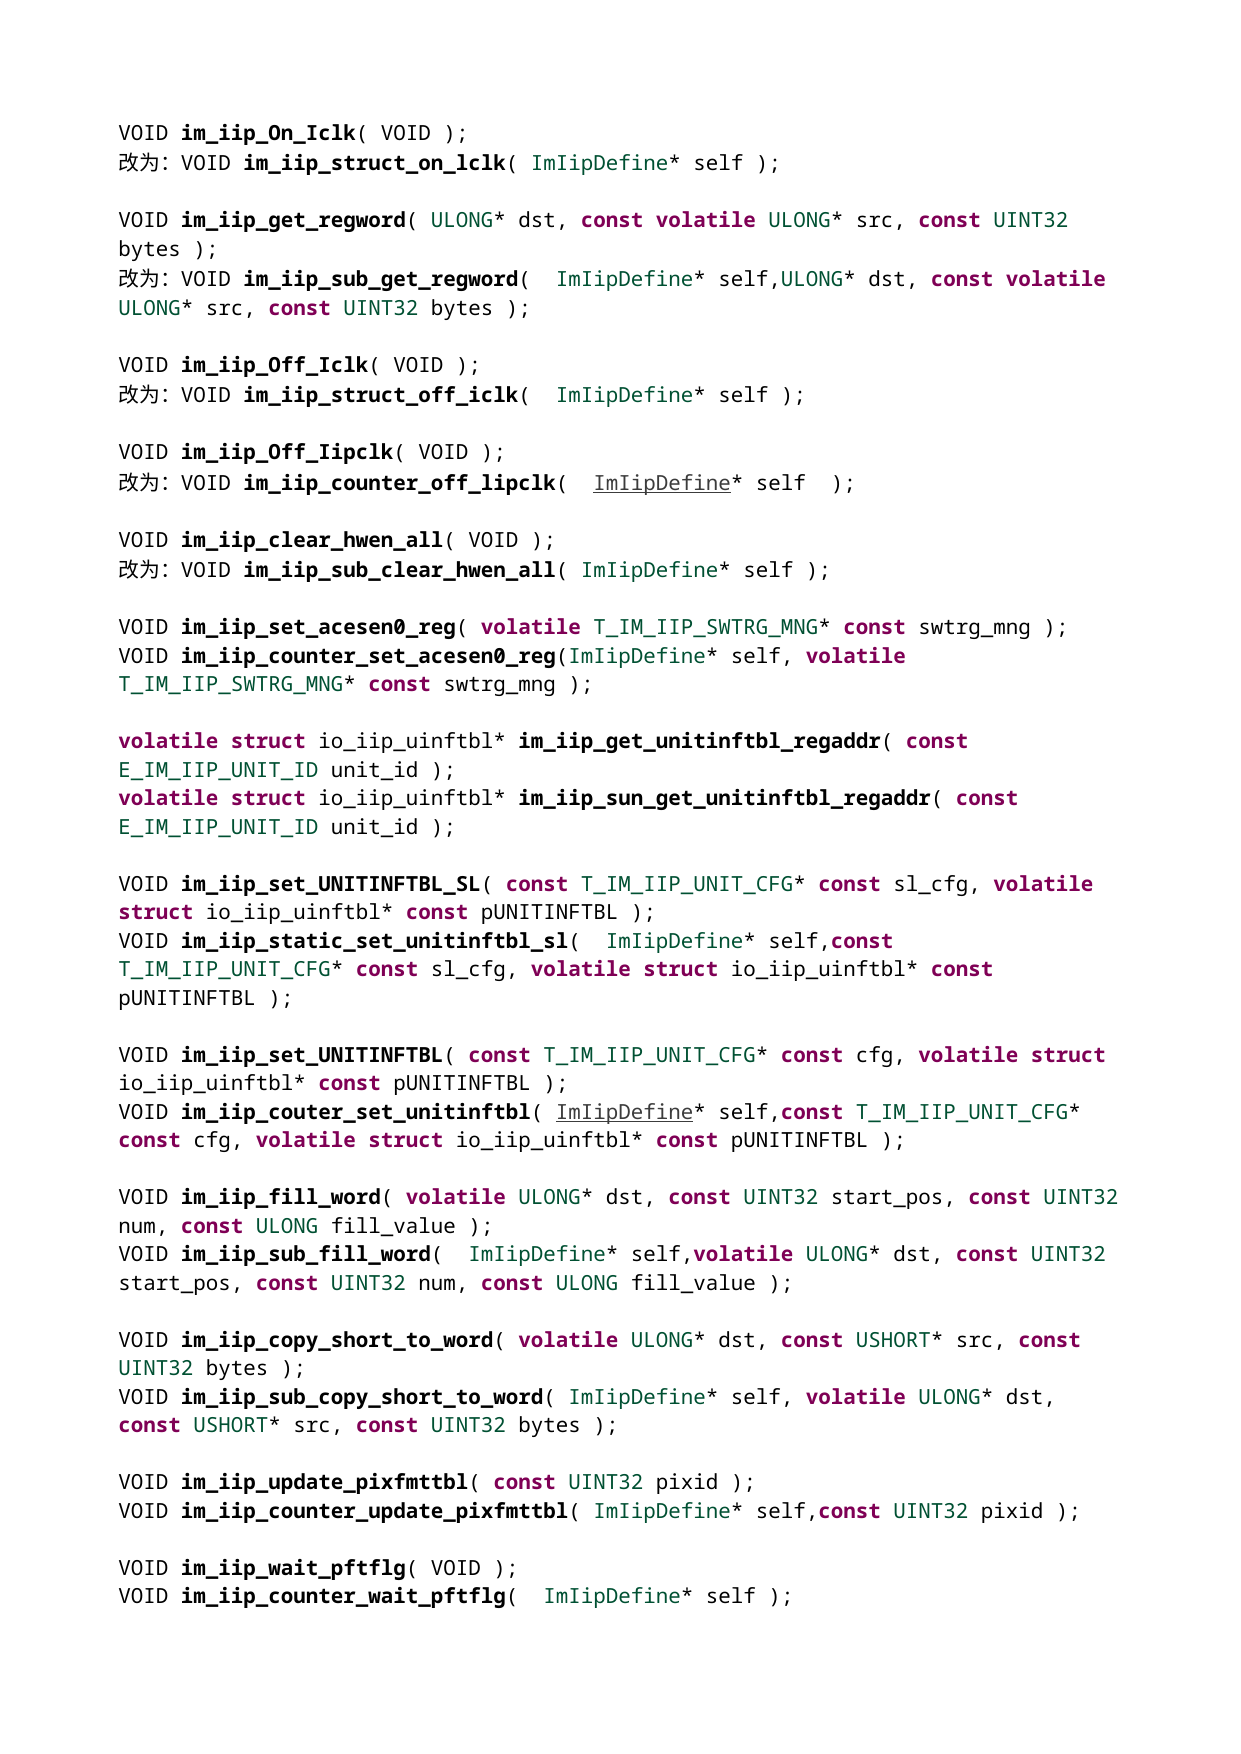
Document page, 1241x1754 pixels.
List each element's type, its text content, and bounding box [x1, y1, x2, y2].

text VOID im_iip_wait_pftflg( VOID ); [118, 1553, 1122, 1582]
text VOID im_iip_counter_update_pixfmttbl( ImIipDefine* self,const UINT32 pixid ); [118, 1496, 1122, 1524]
text VOID im_iip_clear_hwen_all( VOID ); [118, 525, 1122, 553]
text VOID im_iip_get_regword( ULONG* dst, const volatile ULONG* src, const UINT32 bytes ); [118, 206, 1122, 262]
text VOID im_iip_set_UNITINFTBL( const T_IM_IIP_UNIT_CFG* const cfg, volatile struct io_iip_uinftbl* const pUNITINFTBL ); [118, 1040, 1122, 1097]
text VOID im_iip_Off_Iipclk( VOID ); [118, 437, 1122, 466]
text 改为：VOID im_iip_sub_get_regword( ImIipDefine* self,ULONG* dst, const volatile ULONG* src, const UINT32 bytes ); [118, 262, 1122, 321]
text VOID im_iip_sub_fill_word( ImIipDefine* self,volatile ULONG* dst, const UINT32 start_pos, const UINT32 num, const ULONG fill_value ); [118, 1239, 1122, 1296]
text VOID im_iip_Off_Iclk( VOID ); [118, 350, 1122, 378]
text VOID im_iip_set_UNITINFTBL_SL( const T_IM_IIP_UNIT_CFG* const sl_cfg, volatile struct io_iip_uinftbl* const pUNITINFTBL ); [118, 869, 1122, 926]
text 改为：VOID im_iip_struct_on_lclk( ImIipDefine* self ); [118, 147, 1122, 177]
text VOID im_iip_On_Iclk( VOID ); [118, 118, 1122, 147]
text VOID im_iip_update_pixfmttbl( const UINT32 pixid ); [118, 1467, 1122, 1496]
text volatile struct io_iip_uinftbl* im_iip_get_unitinftbl_regaddr( const E_IM_IIP_UNIT_ID unit_id ); [118, 727, 1122, 783]
text VOID im_iip_counter_wait_pftflg( ImIipDefine* self ); [118, 1582, 1122, 1610]
text 改为：VOID im_iip_sub_clear_hwen_all( ImIipDefine* self ); [118, 553, 1122, 584]
text VOID im_iip_static_set_unitinftbl_sl( ImIipDefine* self,const T_IM_IIP_UNIT_CFG* const sl_cfg, volatile struct io_iip_uinftbl* const pUNITINFTBL ); [118, 926, 1122, 1011]
text VOID im_iip_counter_set_acesen0_reg(ImIipDefine* self, volatile T_IM_IIP_SWTRG_MNG* const swtrg_mng ); [118, 641, 1122, 698]
text 改为：VOID im_iip_struct_off_iclk( ImIipDefine* self ); [118, 378, 1122, 409]
text VOID im_iip_set_acesen0_reg( volatile T_IM_IIP_SWTRG_MNG* const swtrg_mng ); [118, 612, 1122, 641]
text volatile struct io_iip_uinftbl* im_iip_sun_get_unitinftbl_regaddr( const E_IM_IIP_UNIT_ID unit_id ); [118, 783, 1122, 840]
text VOID im_iip_copy_short_to_word( volatile ULONG* dst, const USHORT* src, const UINT32 bytes ); [118, 1325, 1122, 1382]
text VOID im_iip_fill_word( volatile ULONG* dst, const UINT32 start_pos, const UINT32 num, const ULONG fill_value ); [118, 1182, 1122, 1239]
text 改为：VOID im_iip_counter_off_lipclk( ImIipDefine* self ); [118, 466, 1122, 496]
text VOID im_iip_couter_set_unitinftbl( ImIipDefine* self,const T_IM_IIP_UNIT_CFG* const cfg, volatile struct io_iip_uinftbl* const pUNITINFTBL ); [118, 1097, 1122, 1154]
text VOID im_iip_sub_copy_short_to_word( ImIipDefine* self, volatile ULONG* dst, const USHORT* src, const UINT32 bytes ); [118, 1382, 1122, 1439]
